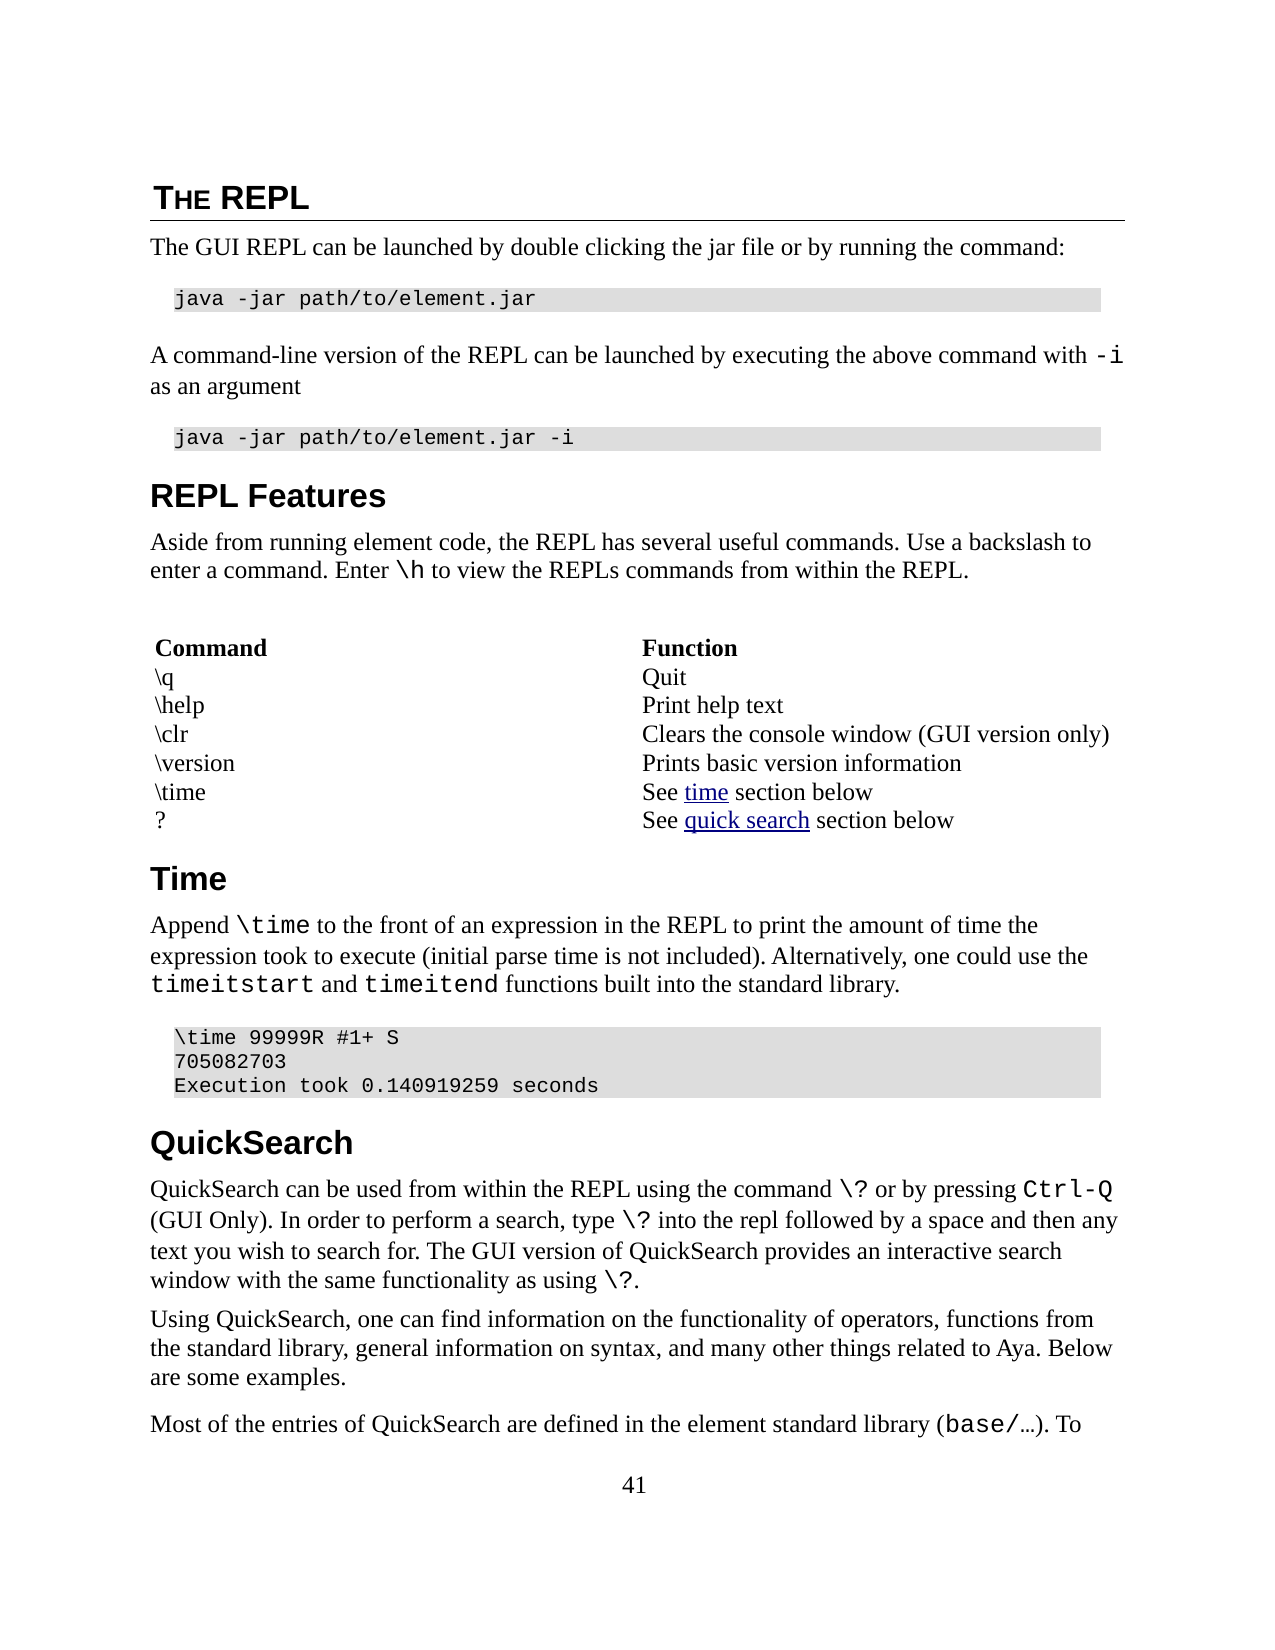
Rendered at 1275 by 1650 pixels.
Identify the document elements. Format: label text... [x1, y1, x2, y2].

table_cell \help [150, 690, 637, 719]
table_cell \q [150, 662, 637, 690]
subtitle REPL Features [150, 476, 1125, 514]
text QuickSearch can be used from within the REPL using the command \? or by pressing Ctrl-Q (GUI Only). In order to perform a search, type \? into the repl followed by a space and then any text you wish to search for. The GUI version of QuickSearch provides an interactive search window with the same functionality as using \?. [150, 1174, 1125, 1296]
text 705082703 [174, 1051, 1101, 1075]
text Using QuickSearch, one can find information on the functionality of operators, functions from the standard library, general information on syntax, and many other things related to Aya. Below are some examples. [150, 1304, 1125, 1391]
text java -jar path/to/element.jar -i [174, 427, 1101, 451]
text A command-line version of the REPL can be launched by executing the above command with -i as an argument [150, 340, 1125, 400]
table_cell See time section below [638, 777, 1125, 805]
table_cell See quick search section below [638, 805, 1125, 834]
text Append \time to the front of an expression in the REPL to print the amount of time the expression took to execute (initial parse time is not included). Alternatively, one could use the timeitstart and timeitend functions built into the standard library. [150, 910, 1125, 1000]
text java -jar path/to/element.jar [174, 288, 1101, 312]
table_cell Clears the console window (GUI version only) [638, 719, 1125, 748]
table_cell Quit [638, 662, 1125, 690]
table_cell Print help text [638, 690, 1125, 719]
table_cell \version [150, 748, 637, 777]
subtitle QuickSearch [150, 1123, 1125, 1162]
table_cell Prints basic version information [638, 748, 1125, 777]
table_cell \clr [150, 719, 637, 748]
subtitle Time [150, 859, 1125, 897]
table_header Command [150, 633, 637, 662]
text The GUI REPL can be launched by double clicking the jar file or by running the command: [150, 232, 1125, 261]
text Aside from running element code, the REPL has several useful commands. Use a backslash to enter a command. Enter \h to view the REPLs commands from within the REPL. [150, 527, 1125, 586]
subtitle The REPL [150, 175, 1125, 220]
table_header Function [638, 633, 1125, 662]
table_cell ? [150, 805, 637, 834]
text \time 99999R #1+ S [174, 1027, 1101, 1051]
text Most of the entries of QuickSearch are defined in the element standard library (base/…). To [150, 1409, 1125, 1439]
table_cell \time [150, 777, 637, 805]
text Execution took 0.140919259 seconds [174, 1075, 1101, 1098]
